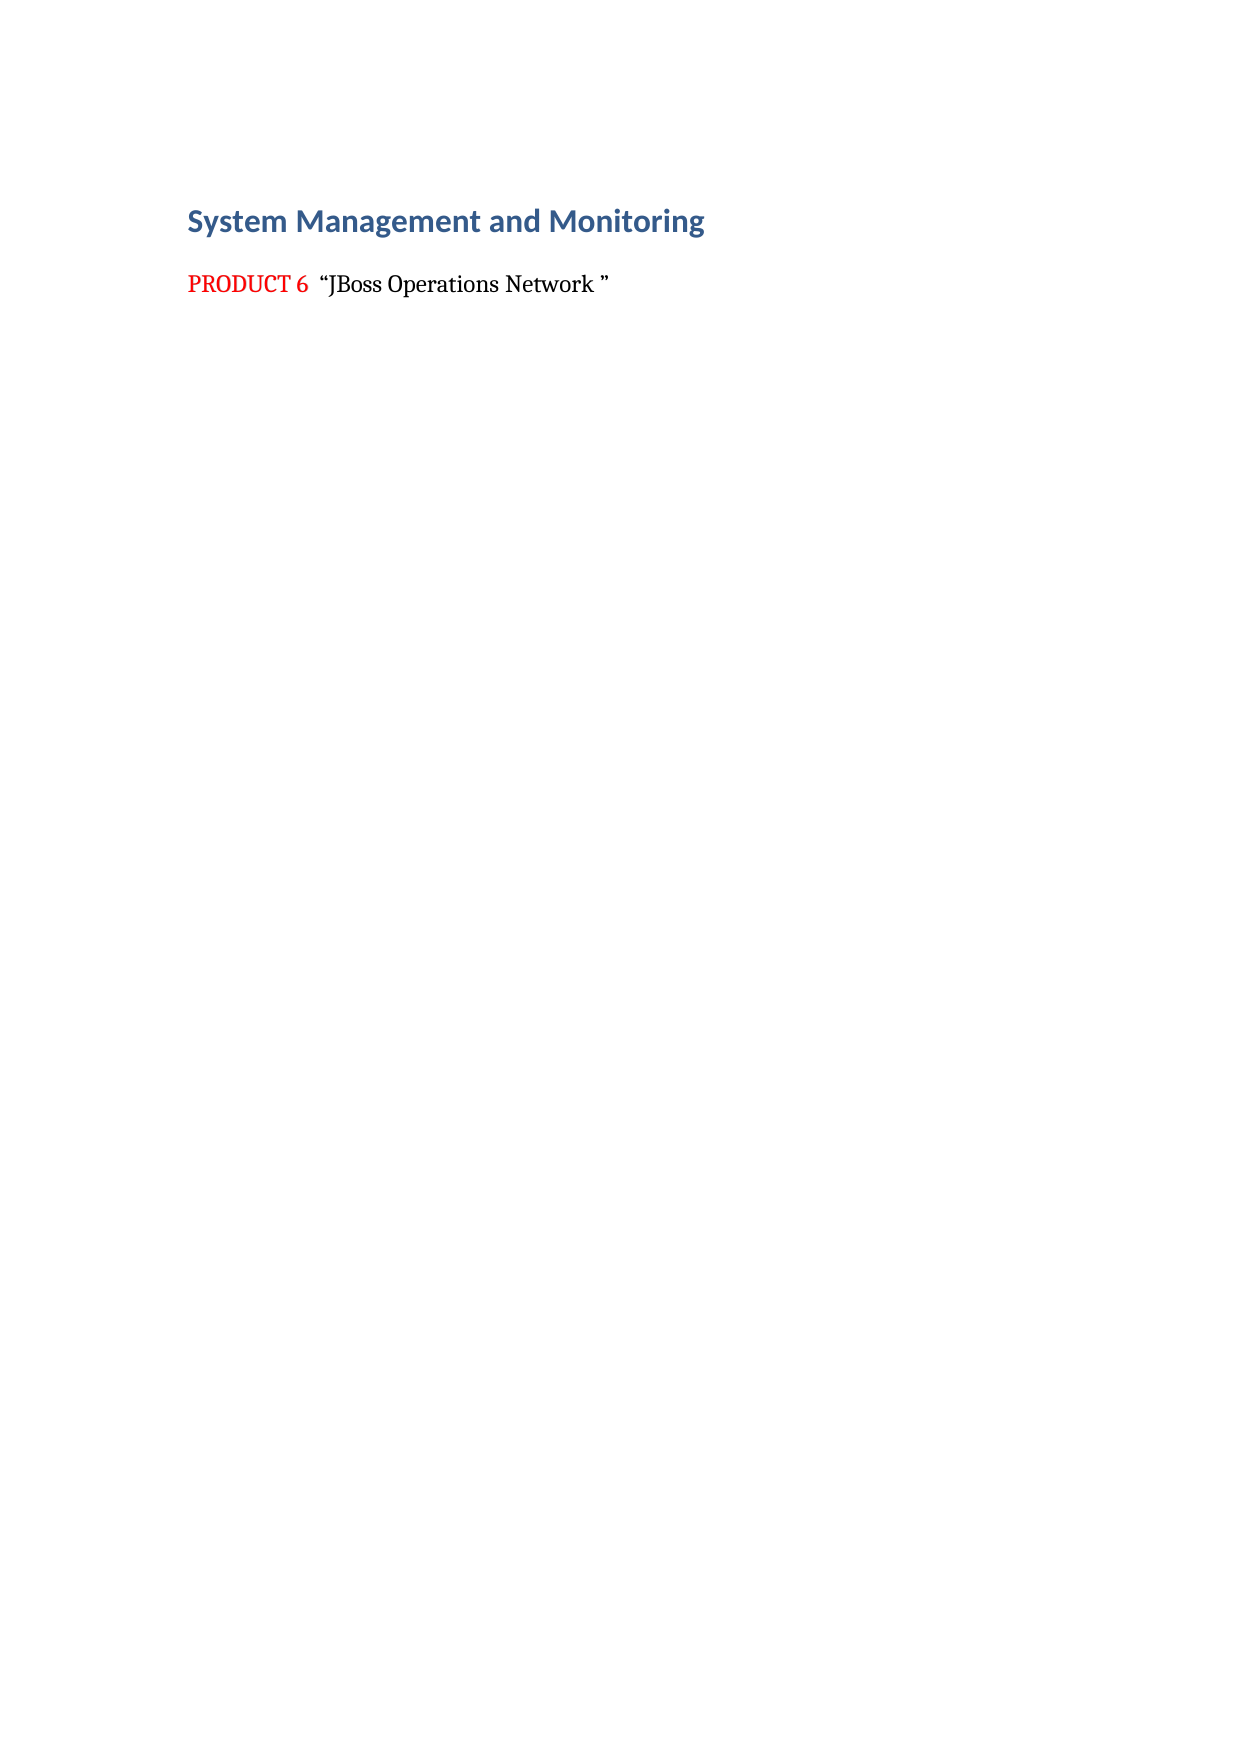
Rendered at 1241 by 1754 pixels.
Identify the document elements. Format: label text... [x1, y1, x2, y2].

text PRODUCT 6 “JBoss Operations Network ” [187, 269, 1053, 298]
subtitle System Management and Monitoring [187, 200, 1053, 241]
